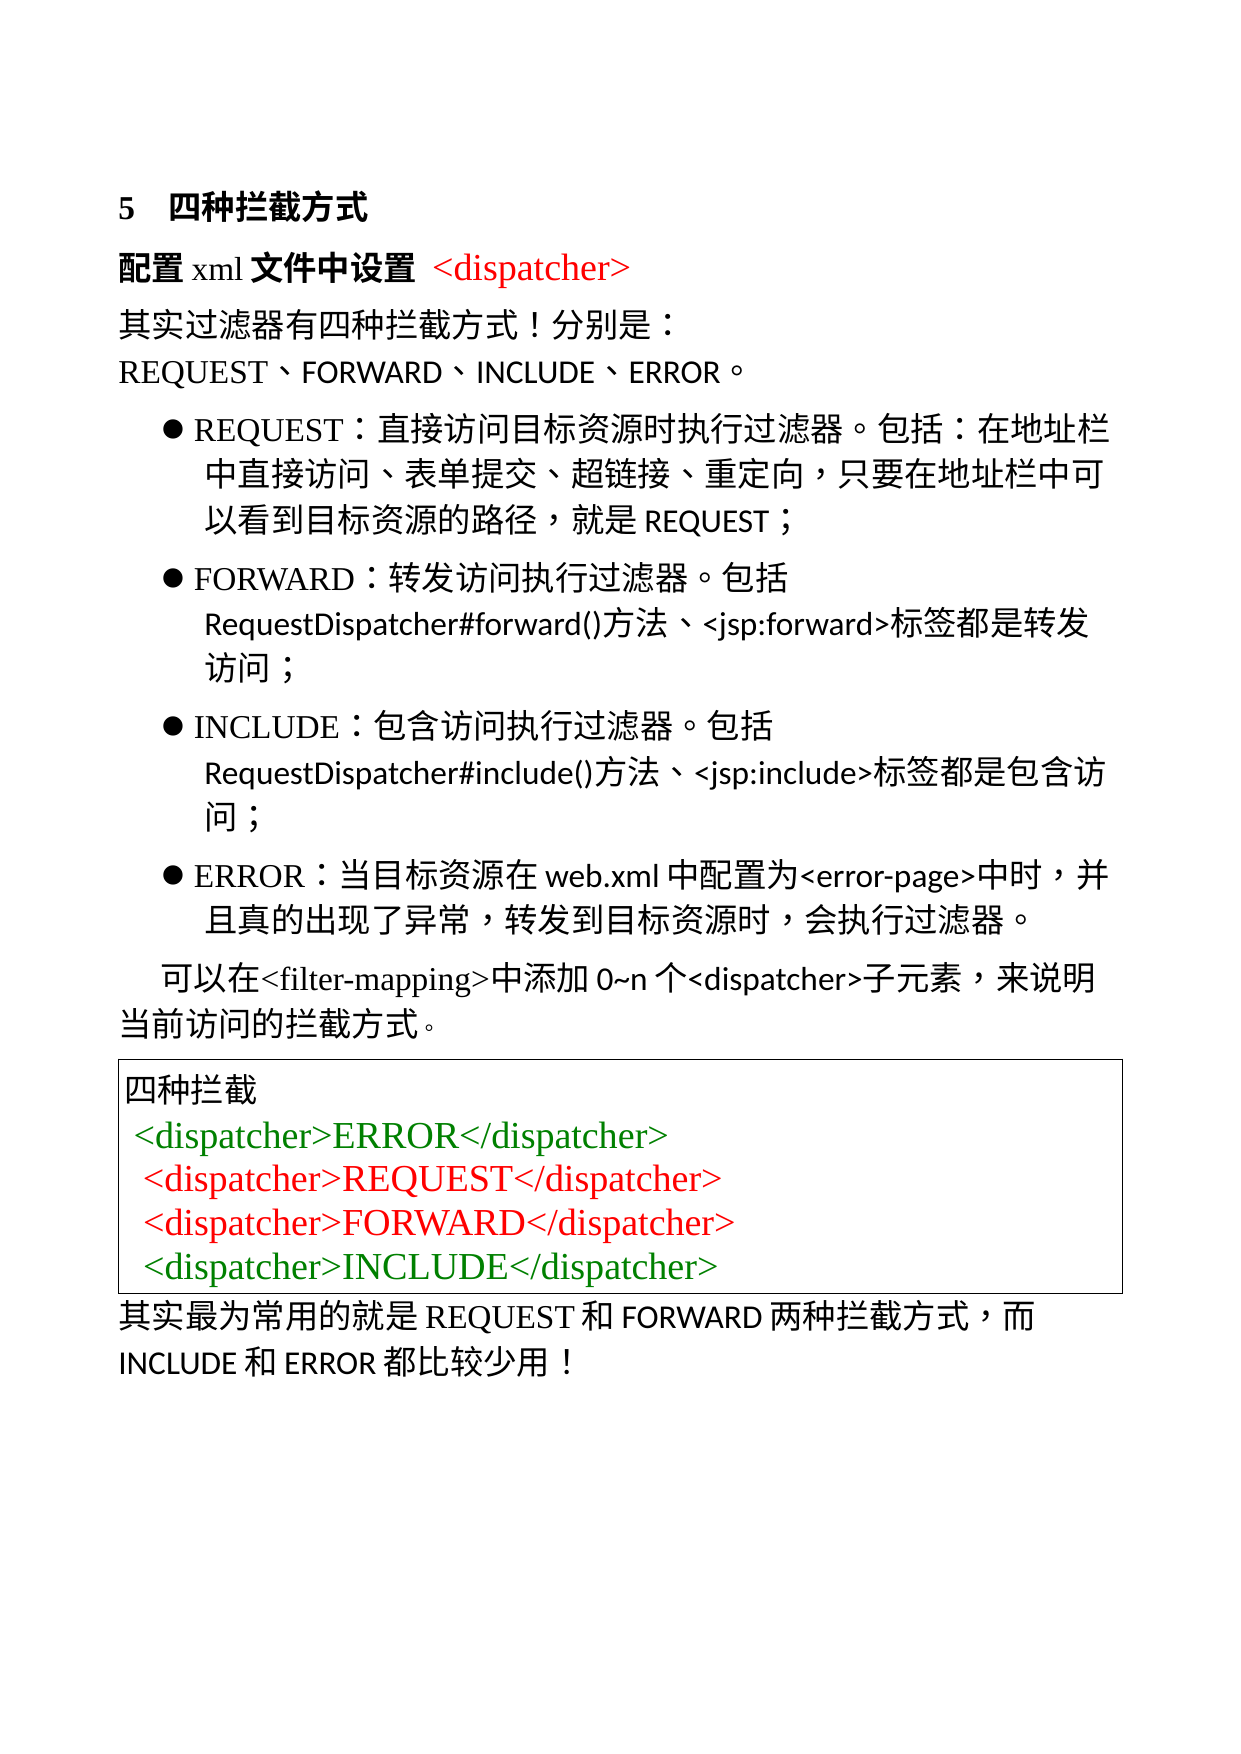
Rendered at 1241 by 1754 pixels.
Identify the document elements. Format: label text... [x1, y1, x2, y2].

text 其实过滤器有四种拦截方式！分别是：REQUEST、FORWARD、INCLUDE、ERROR。 [118, 302, 1122, 393]
text lFORWARD：转发访问执行过滤器。包括RequestDispatcher#forward()方法、<jsp:forward>标签都是转发访问； [160, 554, 1122, 691]
text 配置xml文件中设置 <dispatcher> [118, 241, 1122, 290]
text 可以在<filter-mapping>中添加0~n个<dispatcher>子元素，来说明当前访问的拦截方式。 [118, 955, 1122, 1046]
subtitle 5 四种拦截方式 [118, 183, 1122, 229]
text 其实最为常用的就是REQUEST和FORWARD两种拦截方式，而INCLUDE和ERROR都比较少用！ [118, 1294, 1122, 1384]
text lERROR：当目标资源在web.xml中配置为<error-page>中时，并且真的出现了异常，转发到目标资源时，会执行过滤器。 [160, 852, 1122, 943]
text lINCLUDE：包含访问执行过滤器。包括RequestDispatcher#include()方法、<jsp:include>标签都是包含访问； [160, 703, 1122, 839]
text lREQUEST：直接访问目标资源时执行过滤器。包括：在地址栏中直接访问、表单提交、超链接、重定向，只要在地址栏中可以看到目标资源的路径，就是REQUEST； [160, 406, 1122, 542]
table_header 四种拦截 <dispatcher>ERROR</dispatcher> <dispatcher>REQUEST</dispatcher> <dispatcher>FORWARD</dispatcher> <dispatcher>INCLUDE</dispatcher> [119, 1060, 1122, 1293]
